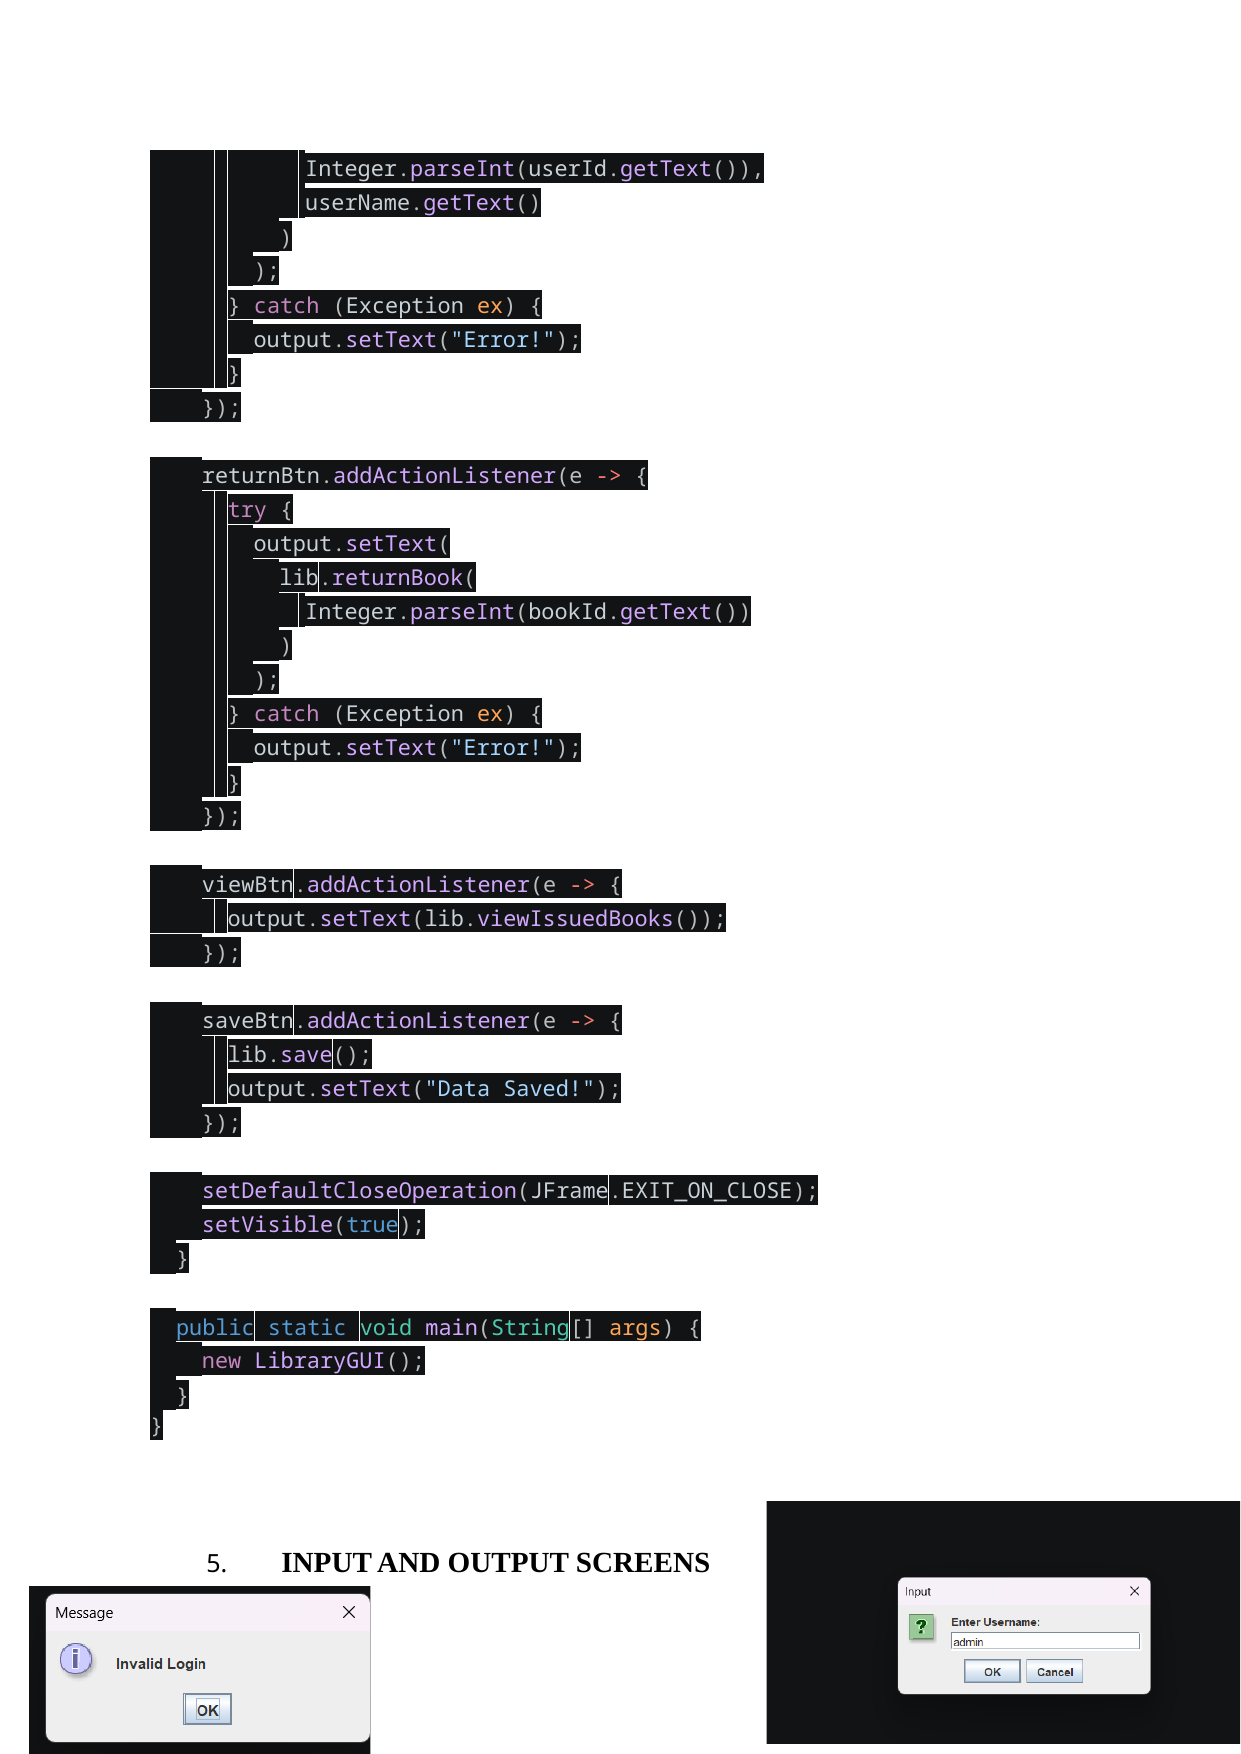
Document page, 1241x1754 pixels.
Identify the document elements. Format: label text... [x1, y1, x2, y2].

text viewBtn.addActionListener(e -> { [150, 865, 1090, 899]
text }); [150, 797, 1090, 831]
text } catch (Exception ex) { [150, 286, 1090, 320]
text setVisible(true); [150, 1206, 1090, 1240]
text returnBtn.addActionListener(e -> { [150, 457, 1090, 491]
text output.setText("Data Saved!"); [150, 1070, 1090, 1104]
text output.setText(lib.viewIssuedBooks()); [150, 899, 1090, 933]
text }); [150, 933, 1090, 967]
text ); [150, 661, 1090, 695]
text try { [150, 491, 1090, 525]
text public static void main(String[] args) { [150, 1308, 1090, 1342]
text } [150, 763, 1090, 797]
text } [150, 354, 1090, 388]
list INPUT AND OUTPUT SCREENS [150, 1546, 766, 1580]
text } [150, 1240, 1090, 1274]
text saveBtn.addActionListener(e -> { [150, 1002, 1090, 1036]
text new LibraryGUI(); [150, 1342, 1090, 1376]
text lib.save(); [150, 1036, 1090, 1070]
text }); [150, 388, 1090, 422]
text lib.returnBook( [150, 559, 1090, 593]
text output.setText( [150, 525, 1090, 559]
text output.setText("Error!"); [150, 320, 1090, 354]
text ); [150, 252, 1090, 286]
text } catch (Exception ex) { [150, 695, 1090, 729]
text } [150, 1410, 1090, 1440]
text ) [150, 627, 1090, 661]
text setDefaultCloseOperation(JFrame.EXIT_ON_CLOSE); [150, 1172, 1090, 1206]
text output.setText("Error!"); [150, 729, 1090, 763]
text userName.getText() [150, 184, 1090, 218]
text Integer.parseInt(bookId.getText()) [150, 593, 1090, 627]
text ) [150, 218, 1090, 252]
text Integer.parseInt(userId.getText()), [150, 150, 1090, 184]
text } [150, 1376, 1090, 1410]
text }); [150, 1104, 1090, 1138]
